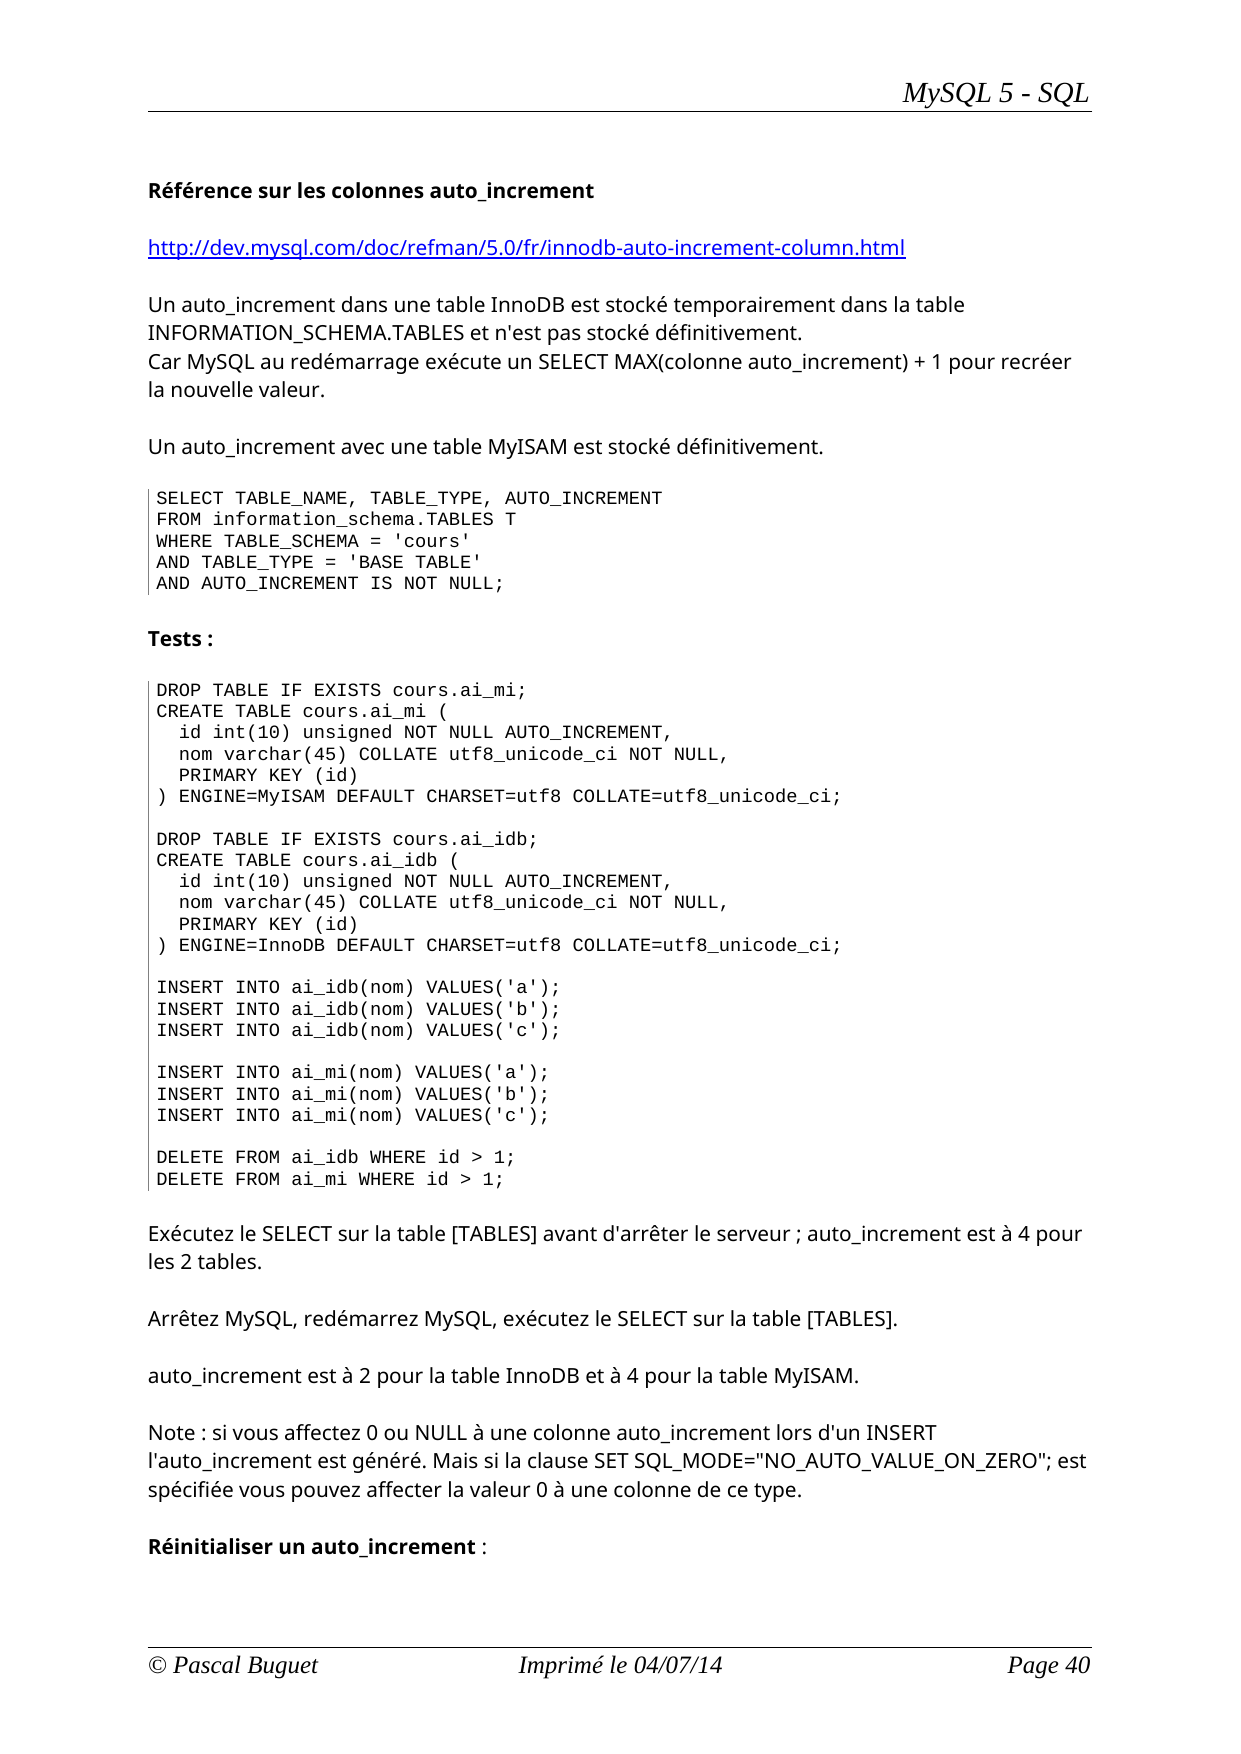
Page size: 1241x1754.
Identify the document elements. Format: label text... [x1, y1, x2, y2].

text FROM information_schema.TABLES T [149, 510, 1092, 531]
text DELETE FROM ai_mi WHERE id > 1; [149, 1169, 1092, 1191]
text id int(10) unsigned NOT NULL AUTO_INCREMENT, [149, 872, 1092, 893]
text Note : si vous affectez 0 ou NULL à une colonne auto_increment lors d'un INSERT l'auto_increment est généré. Mais si la clause SET SQL_MODE="NO_AUTO_VALUE_ON_ZERO"; est spécifiée vous pouvez affecter la valeur 0 à une colonne de ce type. [148, 1418, 1092, 1503]
text INSERT INTO ai_idb(nom) VALUES('c'); [149, 1021, 1092, 1042]
text SELECT TABLE_NAME, TABLE_TYPE, AUTO_INCREMENT [149, 489, 1092, 510]
text AND TABLE_TYPE = 'BASE TABLE' [149, 553, 1092, 574]
text ) ENGINE=InnoDB DEFAULT CHARSET=utf8 COLLATE=utf8_unicode_ci; [149, 936, 1092, 957]
text Réinitialiser un auto_increment : [148, 1532, 1092, 1560]
text id int(10) unsigned NOT NULL AUTO_INCREMENT, [149, 723, 1092, 744]
text DROP TABLE IF EXISTS cours.ai_idb; [149, 829, 1092, 851]
text nom varchar(45) COLLATE utf8_unicode_ci NOT NULL, [149, 893, 1092, 914]
text ) ENGINE=MyISAM DEFAULT CHARSET=utf8 COLLATE=utf8_unicode_ci; [149, 787, 1092, 808]
text INSERT INTO ai_mi(nom) VALUES('b'); [149, 1084, 1092, 1106]
text INSERT INTO ai_idb(nom) VALUES('a'); [149, 978, 1092, 999]
text nom varchar(45) COLLATE utf8_unicode_ci NOT NULL, [149, 744, 1092, 766]
text Un auto_increment avec une table MyISAM est stocké définitivement. [148, 432, 1092, 461]
text DROP TABLE IF EXISTS cours.ai_mi; [149, 681, 1092, 702]
text PRIMARY KEY (id) [149, 766, 1092, 787]
text INSERT INTO ai_mi(nom) VALUES('a'); [149, 1063, 1092, 1084]
text INSERT INTO ai_mi(nom) VALUES('c'); [149, 1106, 1092, 1127]
text INSERT INTO ai_idb(nom) VALUES('b'); [149, 999, 1092, 1021]
text http://dev.mysql.com/doc/refman/5.0/fr/innodb-auto-increment-column.html [148, 233, 1092, 261]
text Tests : [148, 624, 1092, 652]
text Référence sur les colonnes auto_increment [148, 176, 1092, 204]
text Exécutez le SELECT sur la table [TABLES] avant d'arrêter le serveur ; auto_increment est à 4 pour les 2 tables. [148, 1219, 1092, 1276]
text WHERE TABLE_SCHEMA = 'cours' [149, 531, 1092, 553]
text CREATE TABLE cours.ai_idb ( [149, 851, 1092, 872]
text DELETE FROM ai_idb WHERE id > 1; [149, 1148, 1092, 1169]
text PRIMARY KEY (id) [149, 914, 1092, 936]
text Un auto_increment dans une table InnoDB est stocké temporairement dans la table INFORMATION_SCHEMA.TABLES et n'est pas stocké définitivement. [148, 290, 1092, 347]
text AND AUTO_INCREMENT IS NOT NULL; [149, 574, 1092, 595]
text auto_increment est à 2 pour la table InnoDB et à 4 pour la table MyISAM. [148, 1361, 1092, 1389]
text Arrêtez MySQL, redémarrez MySQL, exécutez le SELECT sur la table [TABLES]. [148, 1304, 1092, 1333]
text CREATE TABLE cours.ai_mi ( [149, 702, 1092, 723]
text Car MySQL au redémarrage exécute un SELECT MAX(colonne auto_increment) + 1 pour recréer la nouvelle valeur. [148, 347, 1092, 404]
